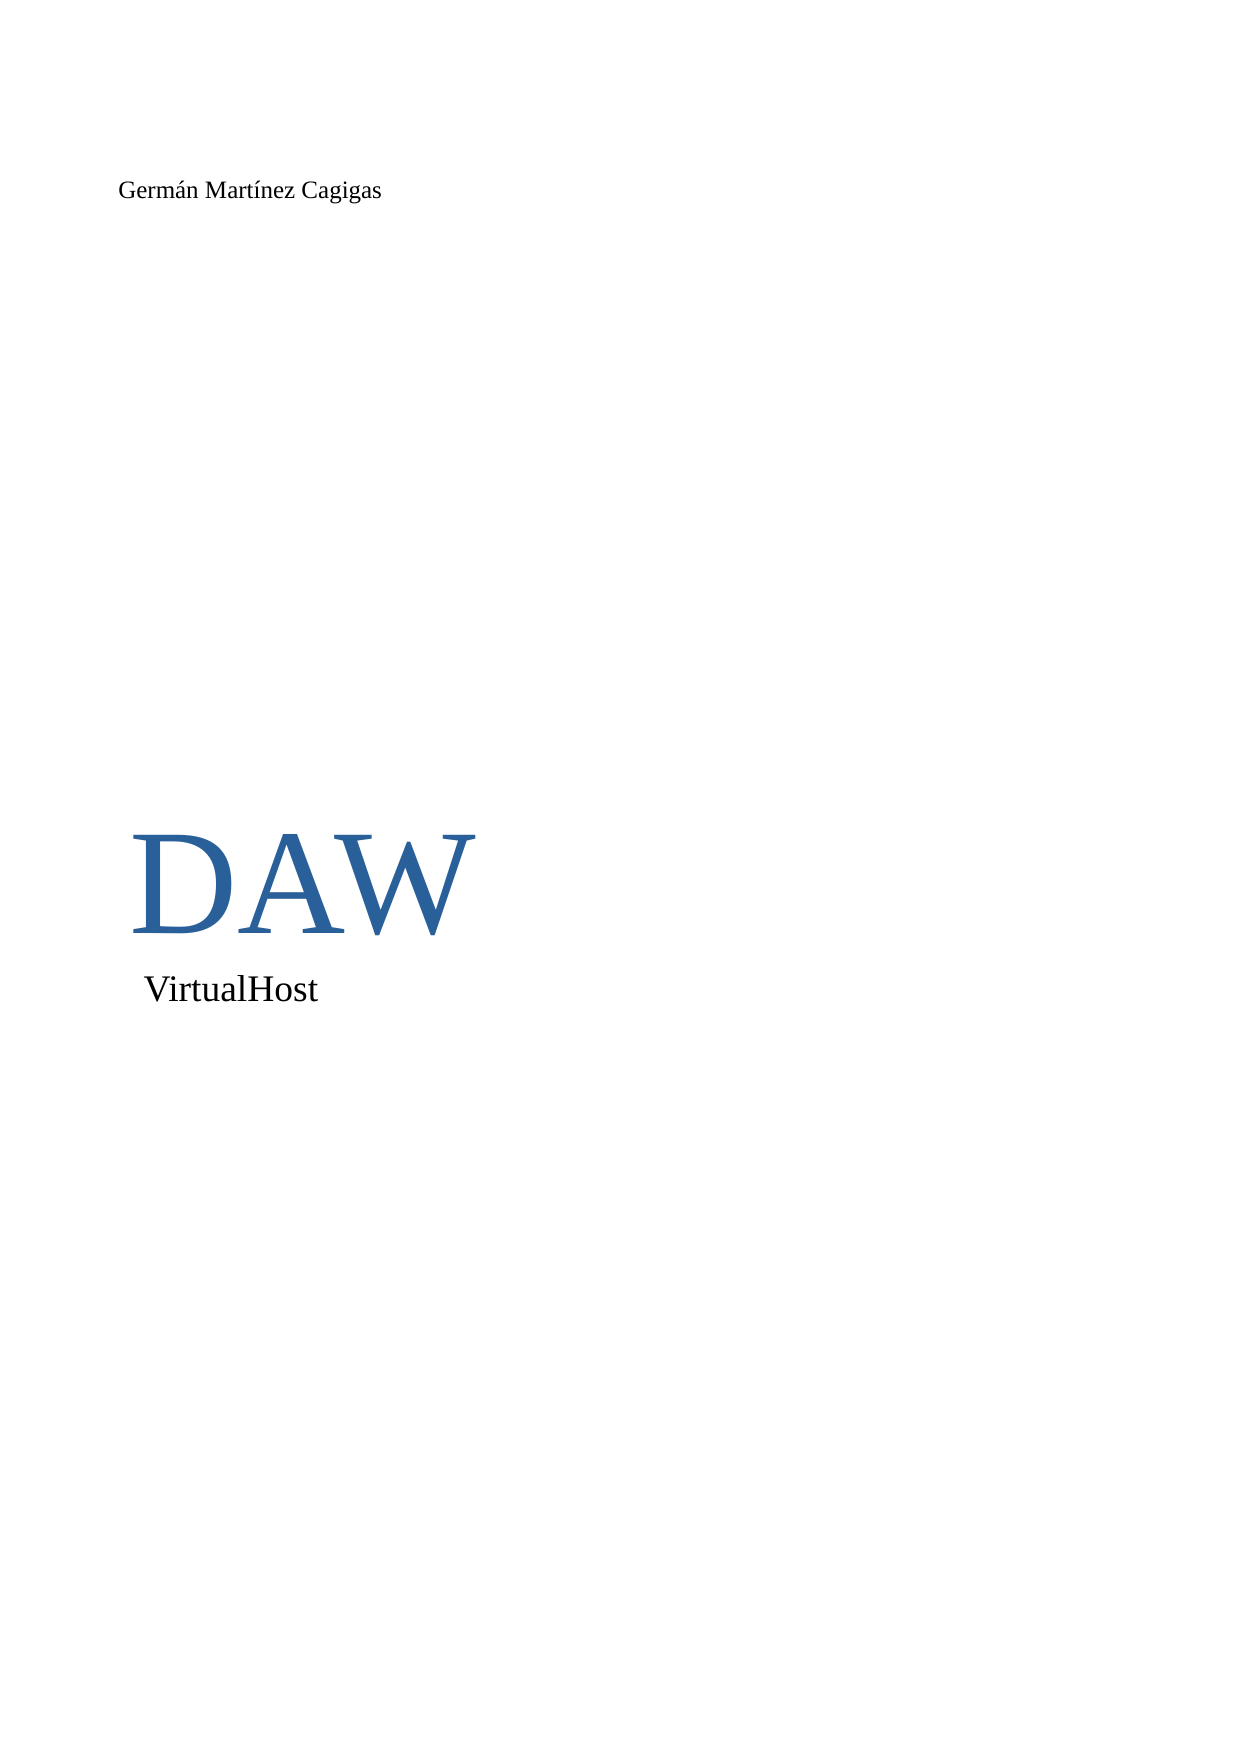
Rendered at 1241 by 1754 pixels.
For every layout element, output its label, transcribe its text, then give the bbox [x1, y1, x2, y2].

text Germán Martínez Cagigas [118, 176, 1122, 204]
